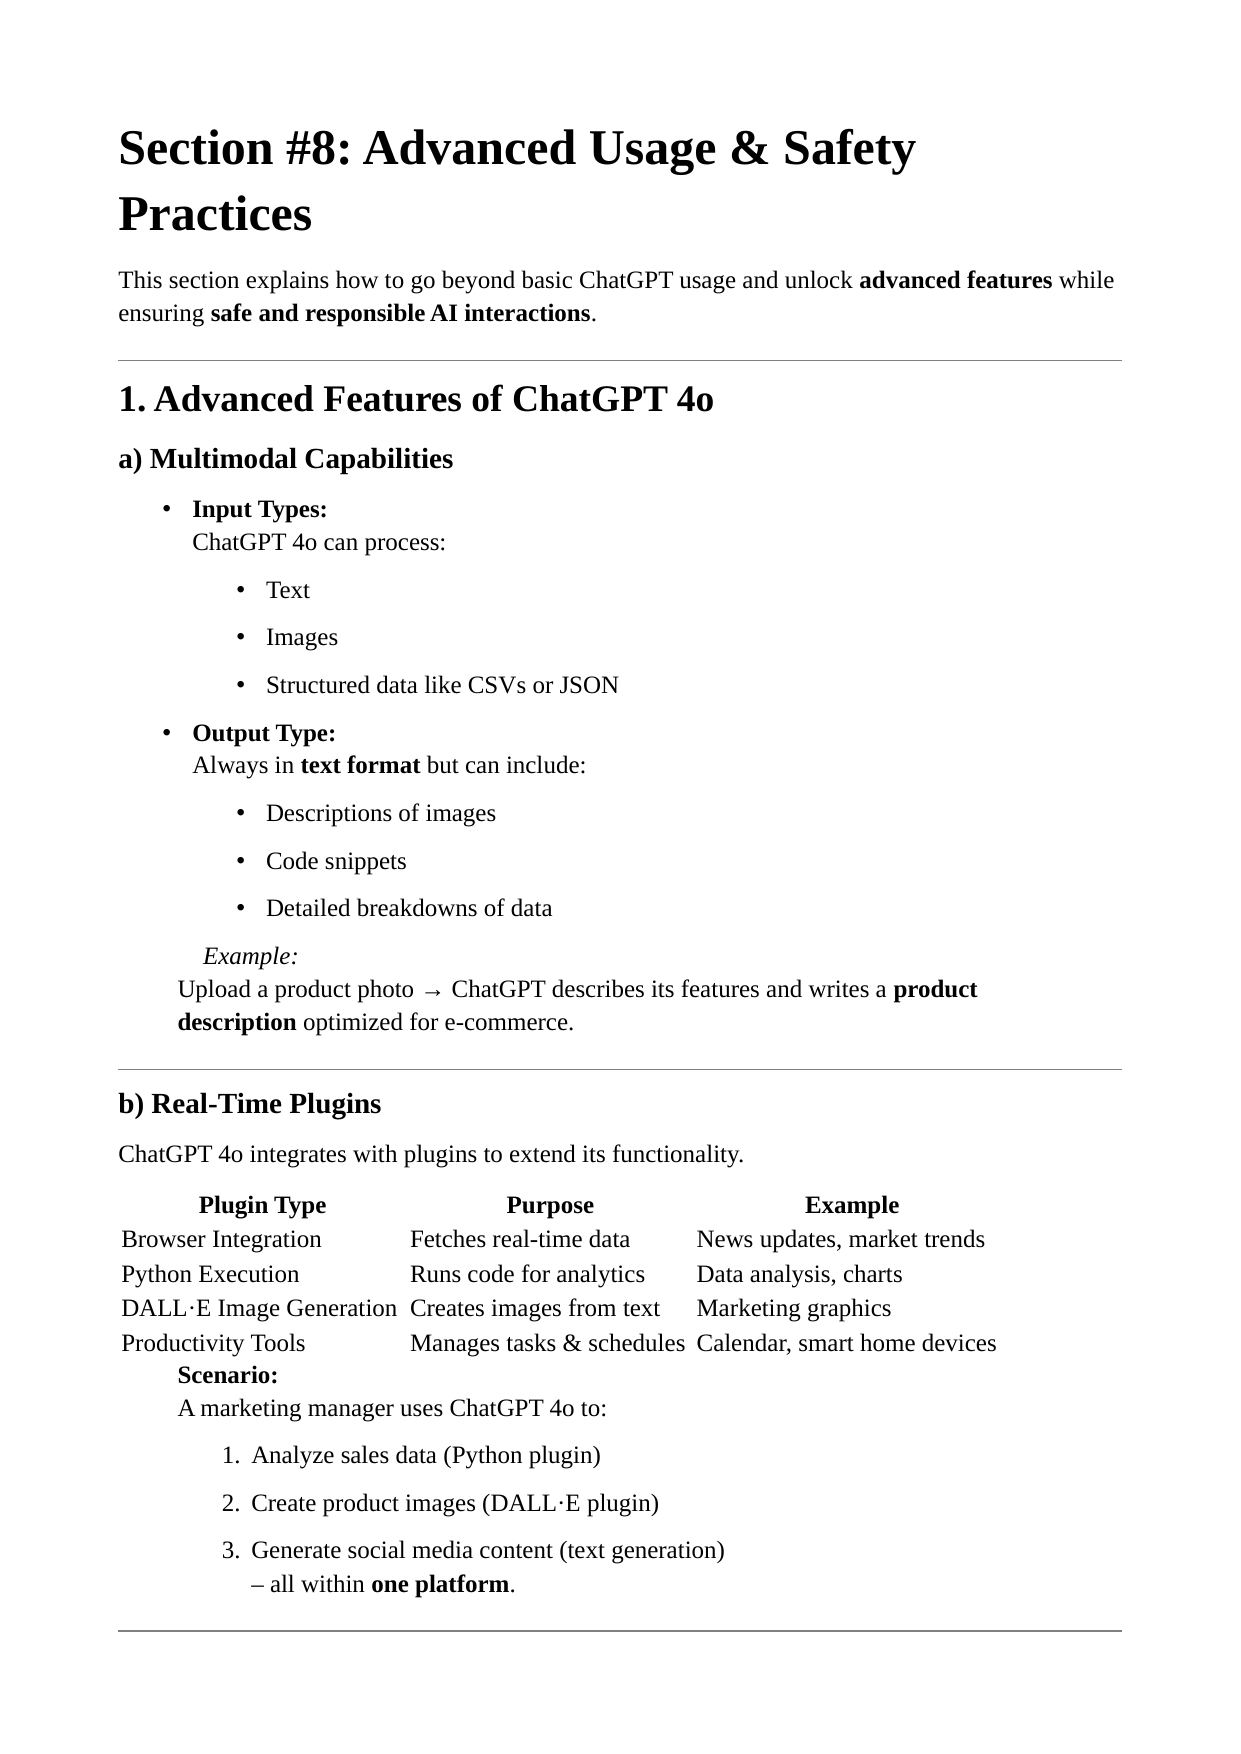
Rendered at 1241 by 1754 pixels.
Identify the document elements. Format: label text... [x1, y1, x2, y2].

list Analyze sales data (Python plugin) [222, 1440, 1063, 1469]
table_cell Fetches real-time data [407, 1221, 693, 1256]
text ChatGPT 4o integrates with plugins to extend its functionality. [118, 1139, 1122, 1168]
list Detailed breakdowns of data [236, 893, 1122, 922]
text This section explains how to go beyond basic ChatGPT usage and unlock advanced features while ensuring safe and responsible AI interactions. [118, 265, 1122, 327]
table_cell Calendar, smart home devices [694, 1325, 1010, 1360]
table_header Example [694, 1187, 1010, 1221]
list Descriptions of images [236, 798, 1122, 827]
list Input Types: ChatGPT 4o can process: [162, 494, 1122, 556]
subtitle b) Real-Time Plugins [118, 1086, 1122, 1120]
list Create product images (DALL·E plugin) [222, 1488, 1063, 1517]
table_cell Marketing graphics [694, 1291, 1010, 1325]
list Output Type: Always in text format but can include: [162, 718, 1122, 779]
table_cell Python Execution [118, 1256, 407, 1291]
table_header Purpose [407, 1187, 693, 1221]
text 💡 Example: Upload a product photo → ChatGPT describes its features and writes a product description optimized for e-commerce. [177, 941, 1063, 1036]
table_cell Creates images from text [407, 1291, 693, 1325]
table_header Plugin Type [118, 1187, 407, 1221]
table_cell Manages tasks & schedules [407, 1325, 693, 1360]
subtitle a) Multimodal Capabilities [118, 441, 1122, 474]
list Text [236, 575, 1122, 603]
subtitle 1. Advanced Features of ChatGPT 4o [118, 377, 1122, 420]
table_cell Data analysis, charts [694, 1256, 1010, 1291]
table_cell News updates, market trends [694, 1221, 1010, 1256]
text Scenario: A marketing manager uses ChatGPT 4o to: [177, 1360, 1063, 1422]
list Generate social media content (text generation) – all within one platform. [222, 1536, 1063, 1597]
subtitle Section #8: Advanced Usage & Safety Practices [118, 118, 1122, 242]
table_cell Productivity Tools [118, 1325, 407, 1360]
list Structured data like CSVs or JSON [236, 670, 1122, 699]
table_cell Browser Integration [118, 1221, 407, 1256]
table_cell DALL·E Image Generation [118, 1291, 407, 1325]
list Code snippets [236, 846, 1122, 874]
table_cell Runs code for analytics [407, 1256, 693, 1291]
list Images [236, 622, 1122, 651]
